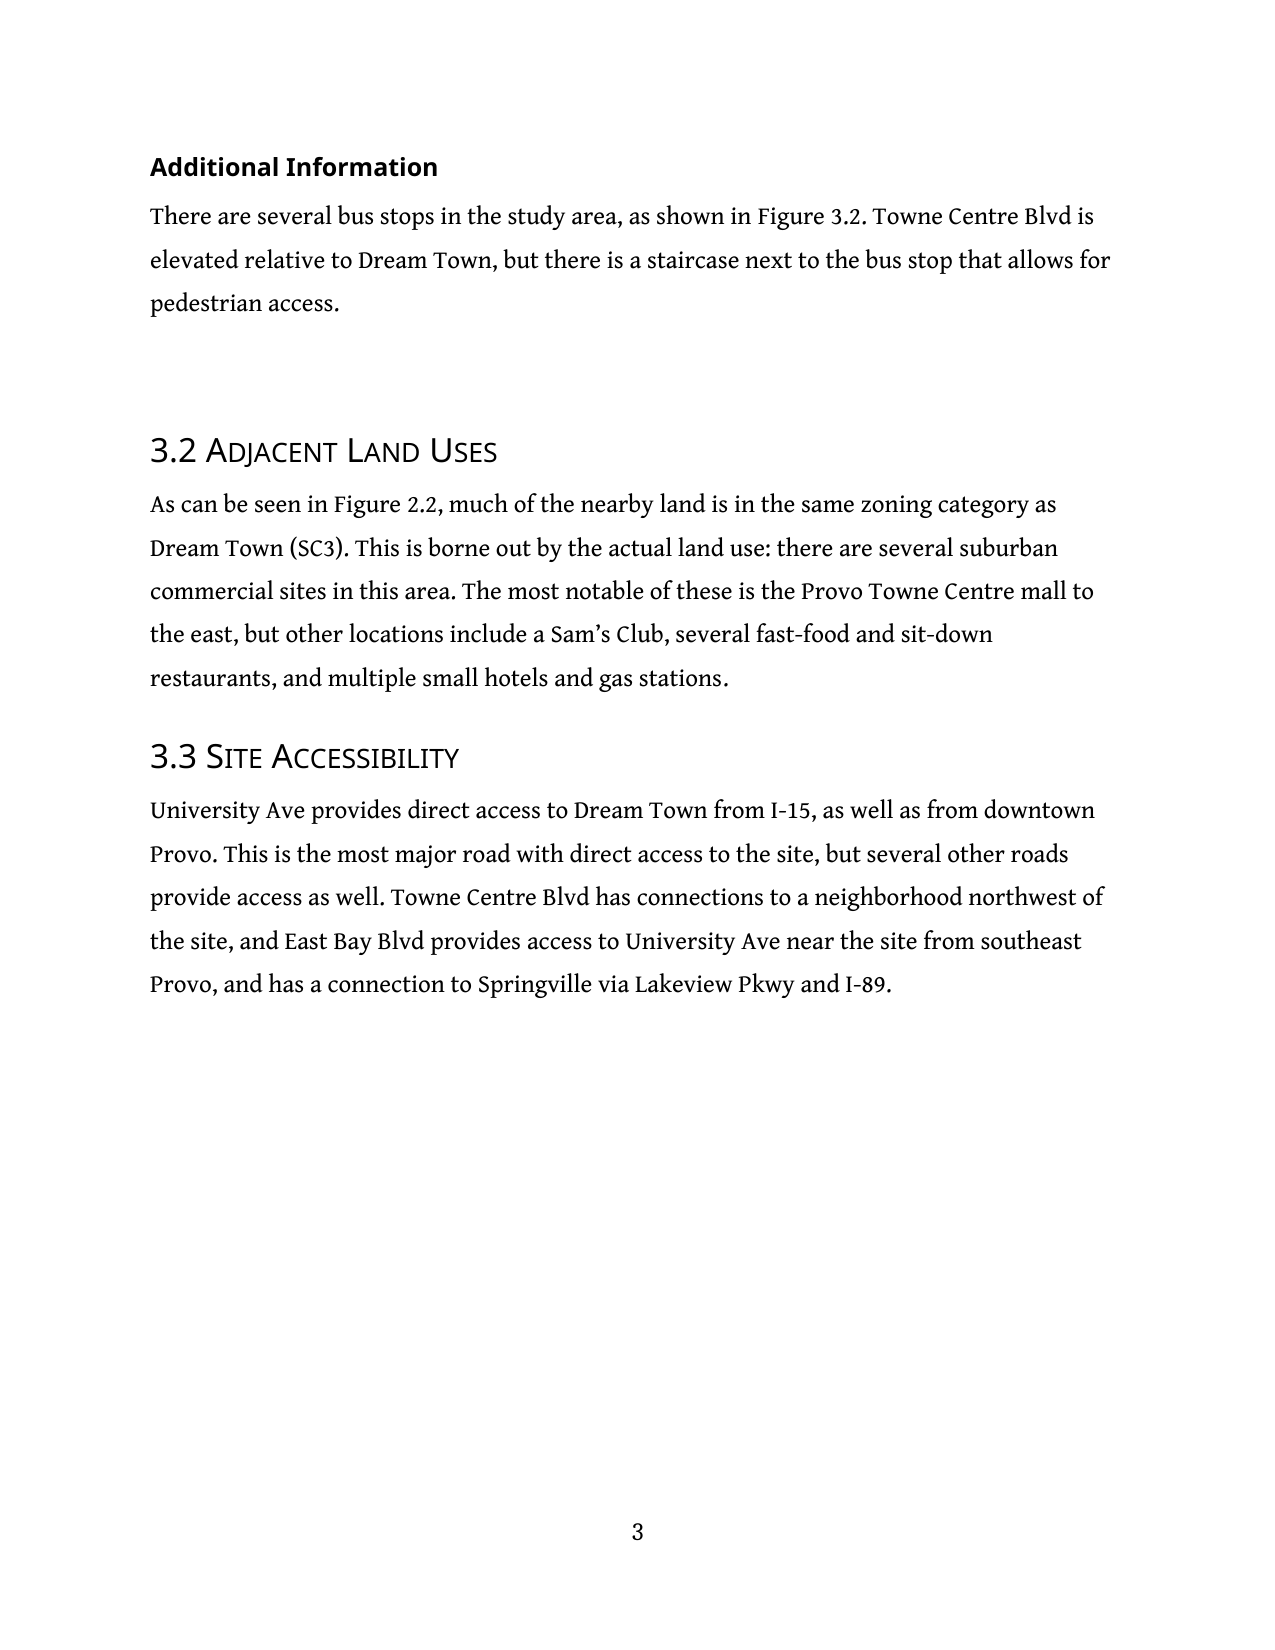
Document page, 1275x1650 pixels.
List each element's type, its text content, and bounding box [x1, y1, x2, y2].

subtitle Additional Information [150, 150, 1125, 184]
text University Ave provides direct access to Dream Town from I-15, as well as from downtown Provo. This is the most major road with direct access to the site, but several other roads provide access as well. Towne Centre Blvd has connections to a neighborhood northwest of the site, and East Bay Blvd provides access to University Ave near the site from southeast Provo, and has a connection to Springville via Lakeview Pkwy and I-89. [150, 797, 1125, 1000]
text There are several bus stops in the study area, as shown in Figure 3.2. Towne Centre Blvd is elevated relative to Dream Town, but there is a staircase next to the bus stop that allows for pedestrian access. [150, 203, 1125, 319]
text As can be seen in Figure 2.2, much of the nearby land is in the same zoning category as Dream Town (SC3). This is borne out by the actual land use: there are several suburban commercial sites in this area. The most notable of these is the Provo Towne Centre mall to the east, but other locations include a Sam’s Club, several fast-food and sit-down restaurants, and multiple small hotels and gas stations. [150, 491, 1125, 693]
subtitle 3.2 Adjacent Land Uses [150, 426, 1125, 472]
subtitle 3.3 Site Accessibility [150, 733, 1125, 778]
table_header [150, 352, 1125, 401]
